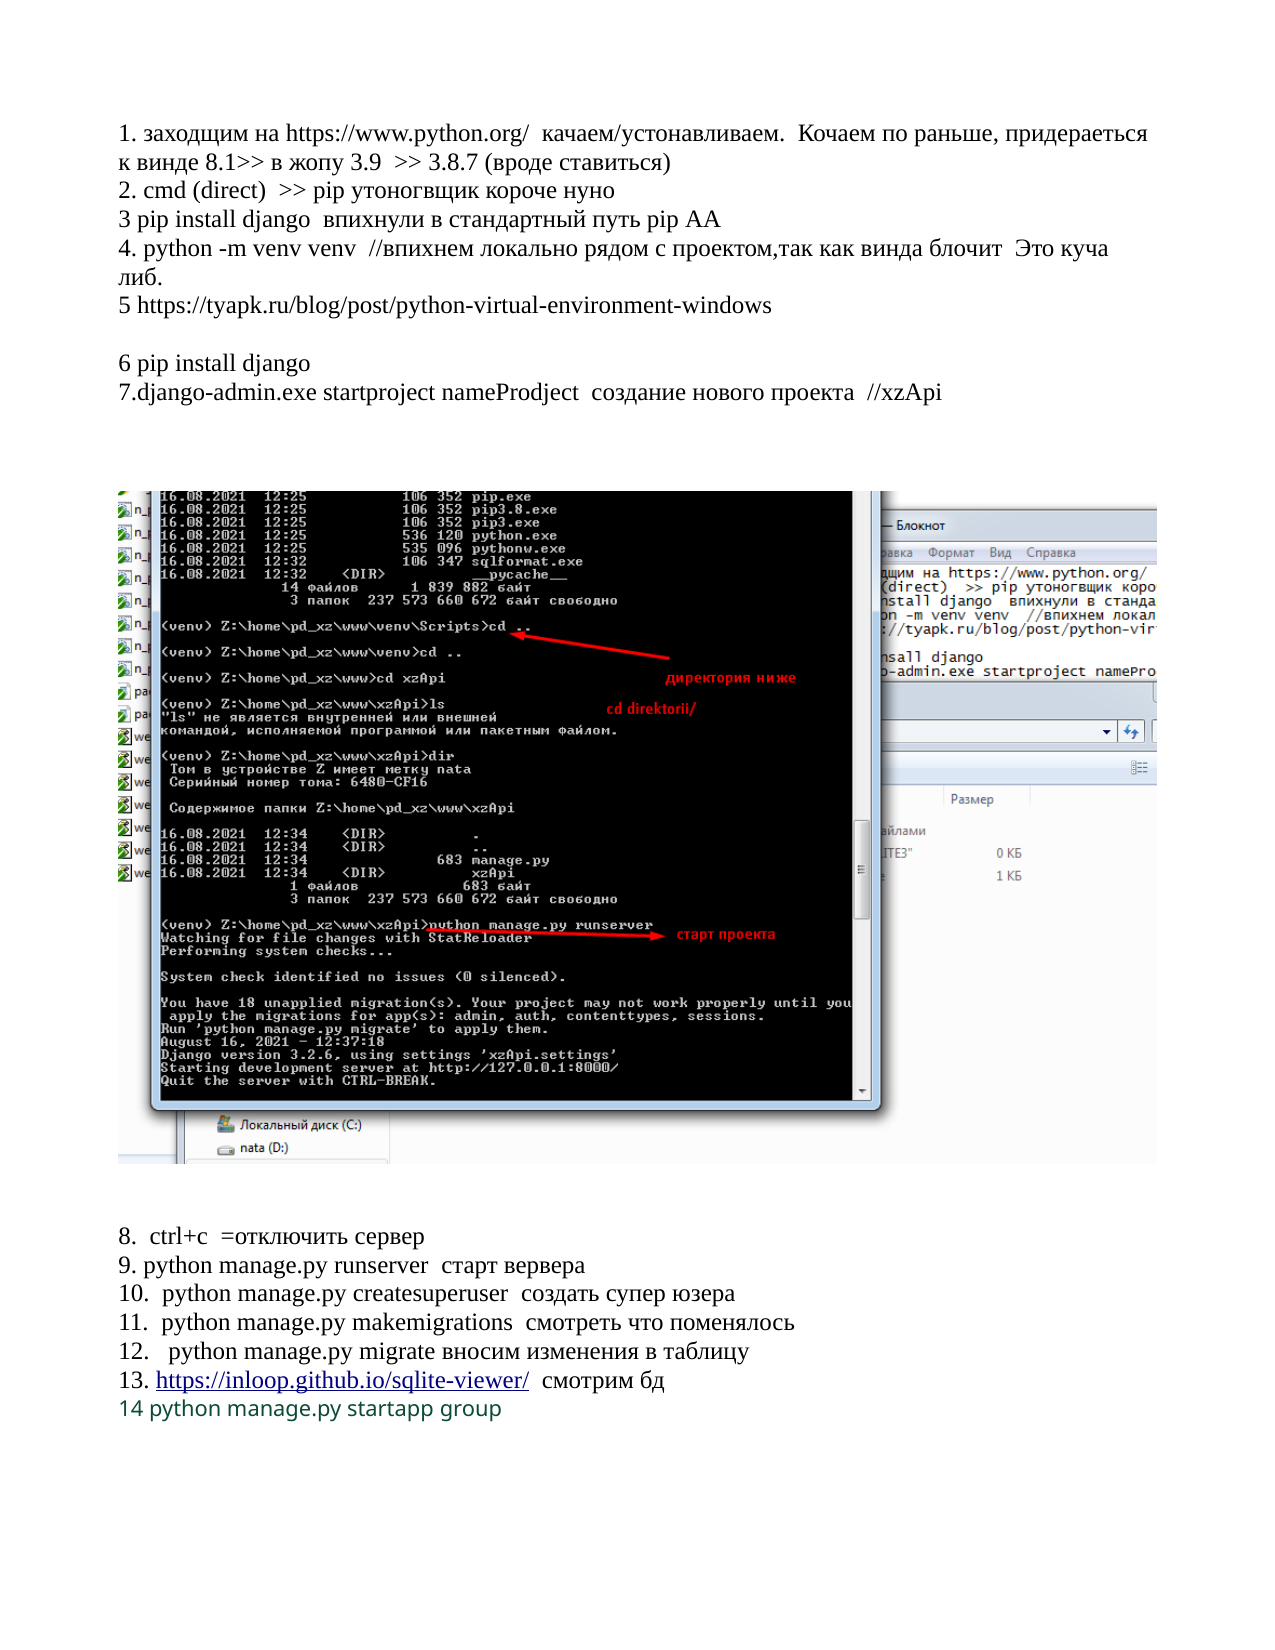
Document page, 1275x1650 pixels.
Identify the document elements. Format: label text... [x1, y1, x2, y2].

text 5 https://tyapk.ru/blog/post/python-virtual-environment-windows [118, 291, 1157, 319]
text 12. python manage.py migrate вносим изменения в таблицу [118, 1336, 1157, 1365]
text 3 pip install django впихнули в стандартный путь pip АА [118, 204, 1157, 233]
text 2. cmd (direct) >> pip утоногвщик короче нуно [118, 176, 1157, 204]
text 7.django-admin.exe startproject nameProdject создание нового проекта //xzApi [118, 377, 1157, 406]
text 4. python -m venv venv //впихнем локально рядом с проектом,так как винда блочит Это куча либ. [118, 233, 1157, 291]
text 14 python manage.py startapp group [118, 1393, 1157, 1423]
text 1. заходщим на https://www.python.org/ качаем/устонавливаем. Кочаем по раньше, придераеться к винде 8.1>> в жопу 3.9 >> 3.8.7 (вроде ставиться) [118, 118, 1157, 176]
text 11. python manage.py makemigrations смотреть что поменялось [118, 1307, 1157, 1336]
picture [118, 491, 1157, 1164]
text 10. python manage.py createsuperuser создать супер юзера [118, 1278, 1157, 1307]
text 13. https://inloop.github.io/sqlite-viewer/ смотрим бд [118, 1365, 1157, 1393]
text 6 pip install django [118, 348, 1157, 377]
text 8. ctrl+c =отключить сервер [118, 1221, 1157, 1250]
text 9. python manage.py runserver старт вервера [118, 1250, 1157, 1278]
